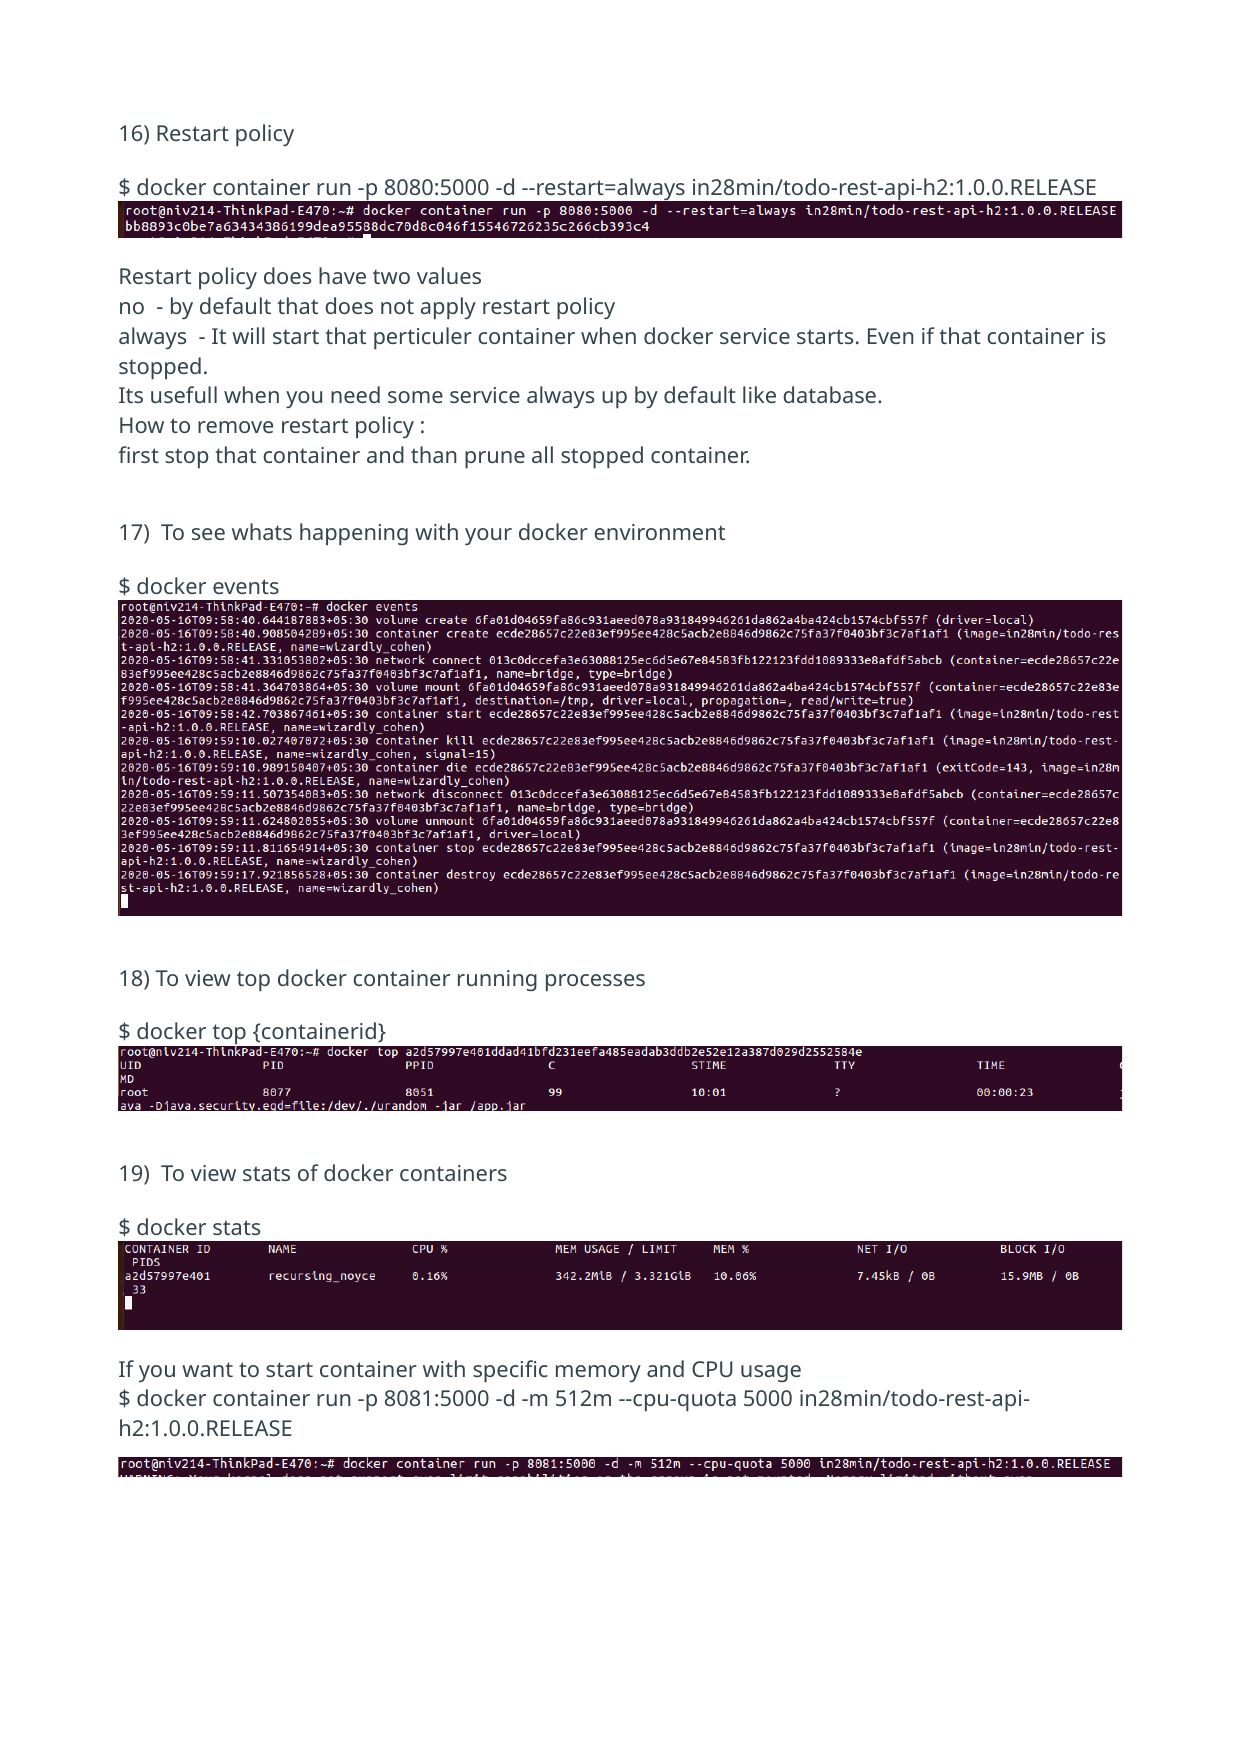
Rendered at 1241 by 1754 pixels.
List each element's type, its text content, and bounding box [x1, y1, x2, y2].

text always - It will start that perticuler container when docker service starts. Even if that container is stopped. [118, 321, 1122, 381]
text $ docker events [118, 571, 1122, 600]
text $ docker top {containerid} [118, 1016, 1122, 1046]
picture [118, 201, 1123, 238]
text How to remove restart policy : [118, 410, 1122, 440]
text 19) To view stats of docker containers [118, 1158, 1122, 1188]
text $ docker container run -p 8080:5000 -d --restart=always in28min/todo-rest-api-h2:1.0.0.RELEASE [118, 172, 1122, 201]
text first stop that container and than prune all stopped container. [118, 440, 1122, 470]
text $ docker stats [118, 1212, 1122, 1241]
picture [118, 1046, 1123, 1111]
text 18) To view top docker container running processes [118, 963, 1122, 993]
text $ docker container run -p 8081:5000 -d -m 512m --cpu-quota 5000 in28min/todo-rest-api-h2:1.0.0.RELEASE [118, 1383, 1122, 1443]
text 16) Restart policy [118, 118, 1122, 148]
text If you want to start container with specific memory and CPU usage [118, 1354, 1122, 1383]
picture [118, 1457, 1123, 1477]
picture [118, 1241, 1123, 1330]
text 17) To see whats happening with your docker environment [118, 517, 1122, 547]
text no - by default that does not apply restart policy [118, 291, 1122, 321]
picture [118, 600, 1123, 916]
text Its usefull when you need some service always up by default like database. [118, 381, 1122, 410]
text Restart policy does have two values [118, 261, 1122, 291]
